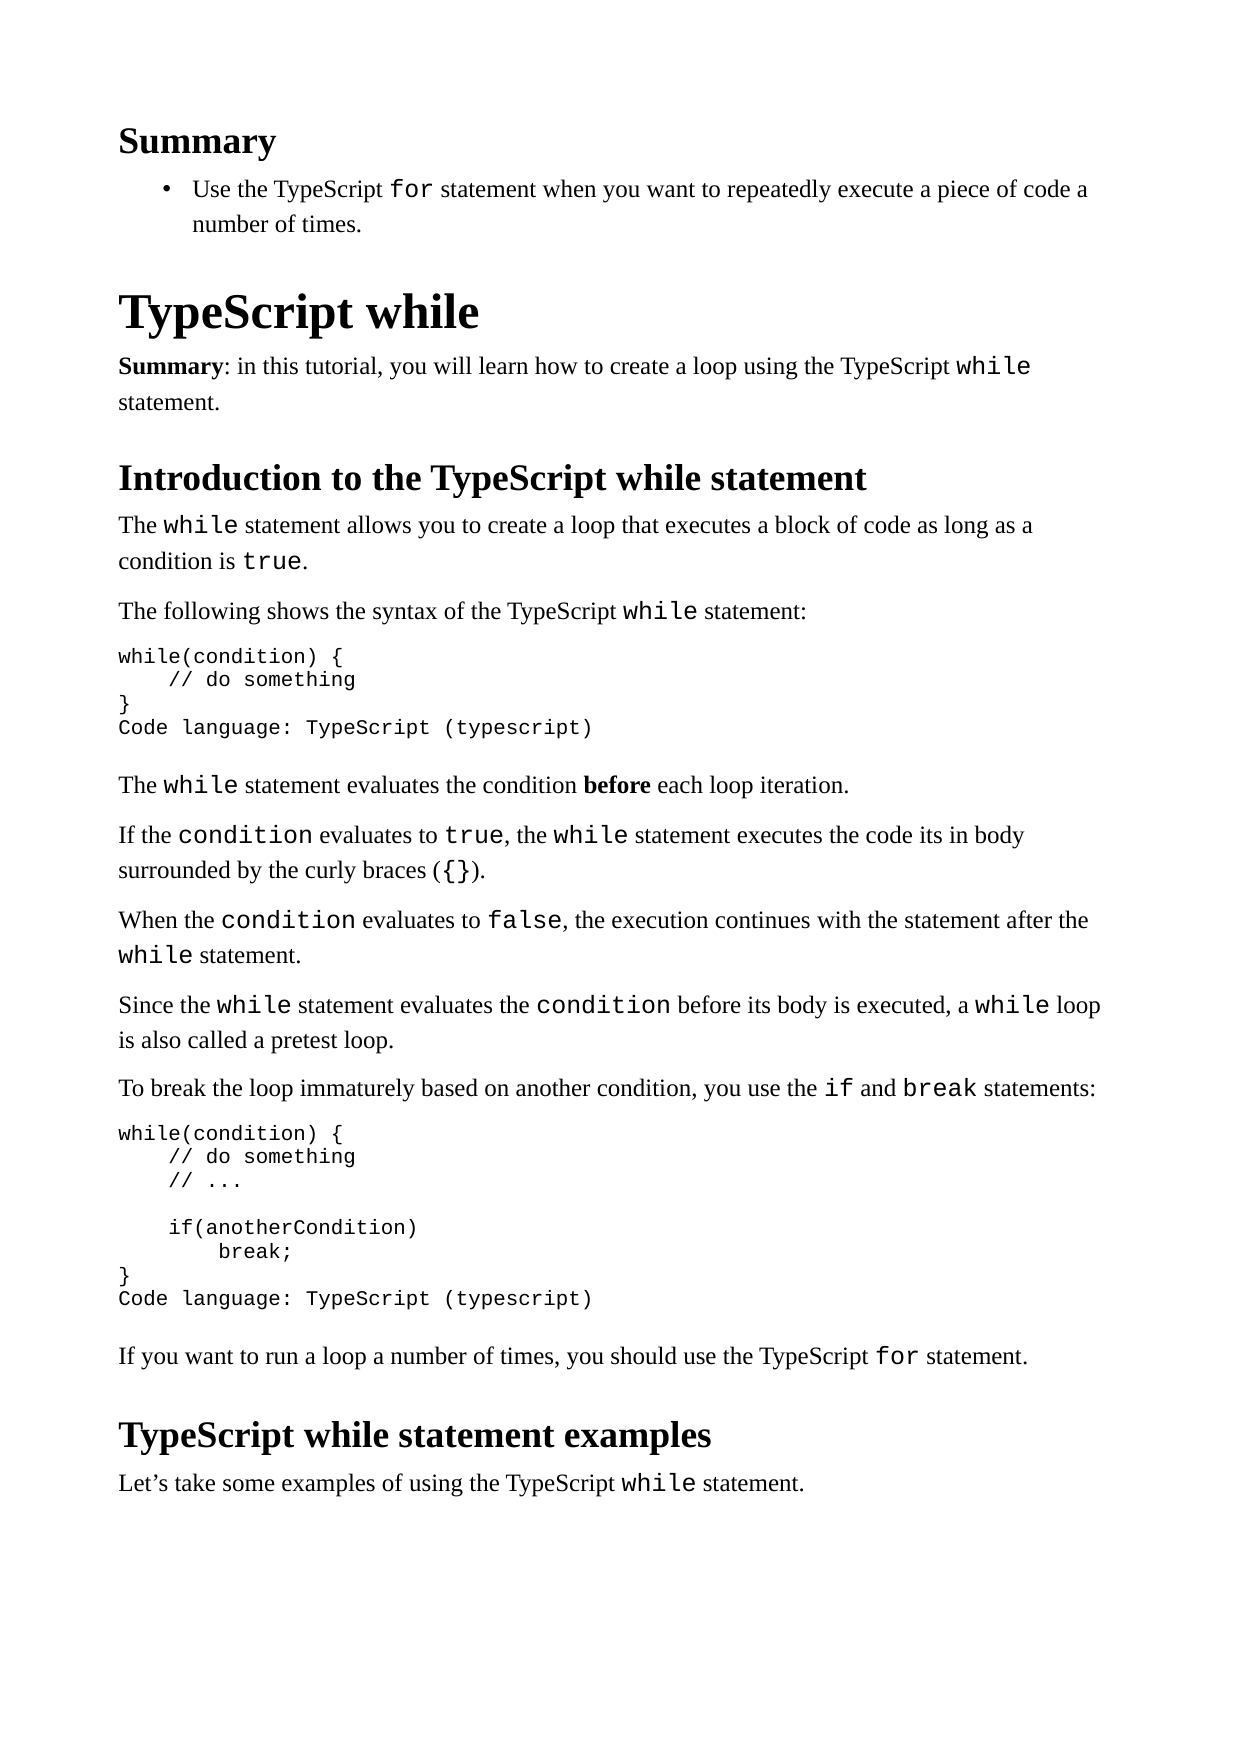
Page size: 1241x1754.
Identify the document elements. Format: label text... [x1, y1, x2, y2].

text Code language: TypeScript (typescript) [118, 1288, 1122, 1312]
text if(anotherCondition) [118, 1217, 1122, 1241]
text // ... [118, 1170, 1122, 1194]
text Summary: in this tutorial, you will learn how to create a loop using the TypeScript while statement. [118, 351, 1122, 415]
text Since the while statement evaluates the condition before its body is executed, a while loop is also called a pretest loop. [118, 990, 1122, 1054]
text The while statement allows you to create a loop that executes a block of code as long as a condition is true. [118, 511, 1122, 577]
text } [118, 1264, 1122, 1288]
text while(condition) { [118, 1123, 1122, 1146]
text Code language: TypeScript (typescript) [118, 717, 1122, 740]
text The following shows the syntax of the TypeScript while statement: [118, 596, 1122, 627]
text If the condition evaluates to true, the while statement executes the code its in body surrounded by the curly braces ({}). [118, 820, 1122, 886]
text When the condition evaluates to false, the execution continues with the statement after the while statement. [118, 905, 1122, 971]
text If you want to run a loop a number of times, you should use the TypeScript for statement. [118, 1341, 1122, 1372]
subtitle TypeScript while statement examples [118, 1412, 1122, 1455]
text Let’s take some examples of using the TypeScript while statement. [118, 1468, 1122, 1499]
text The while statement evaluates the condition before each loop iteration. [118, 770, 1122, 801]
subtitle Summary [118, 118, 1122, 161]
text break; [118, 1241, 1122, 1264]
subtitle TypeScript while [118, 281, 1122, 339]
text } [118, 693, 1122, 717]
text while(condition) { [118, 646, 1122, 669]
list Use the TypeScript for statement when you want to repeatedly execute a piece of code a number of times. [162, 174, 1122, 238]
text To break the loop immaturely based on another condition, you use the if and break statements: [118, 1073, 1122, 1103]
text // do something [118, 1146, 1122, 1170]
subtitle Introduction to the TypeScript while statement [118, 455, 1122, 498]
text // do something [118, 669, 1122, 693]
